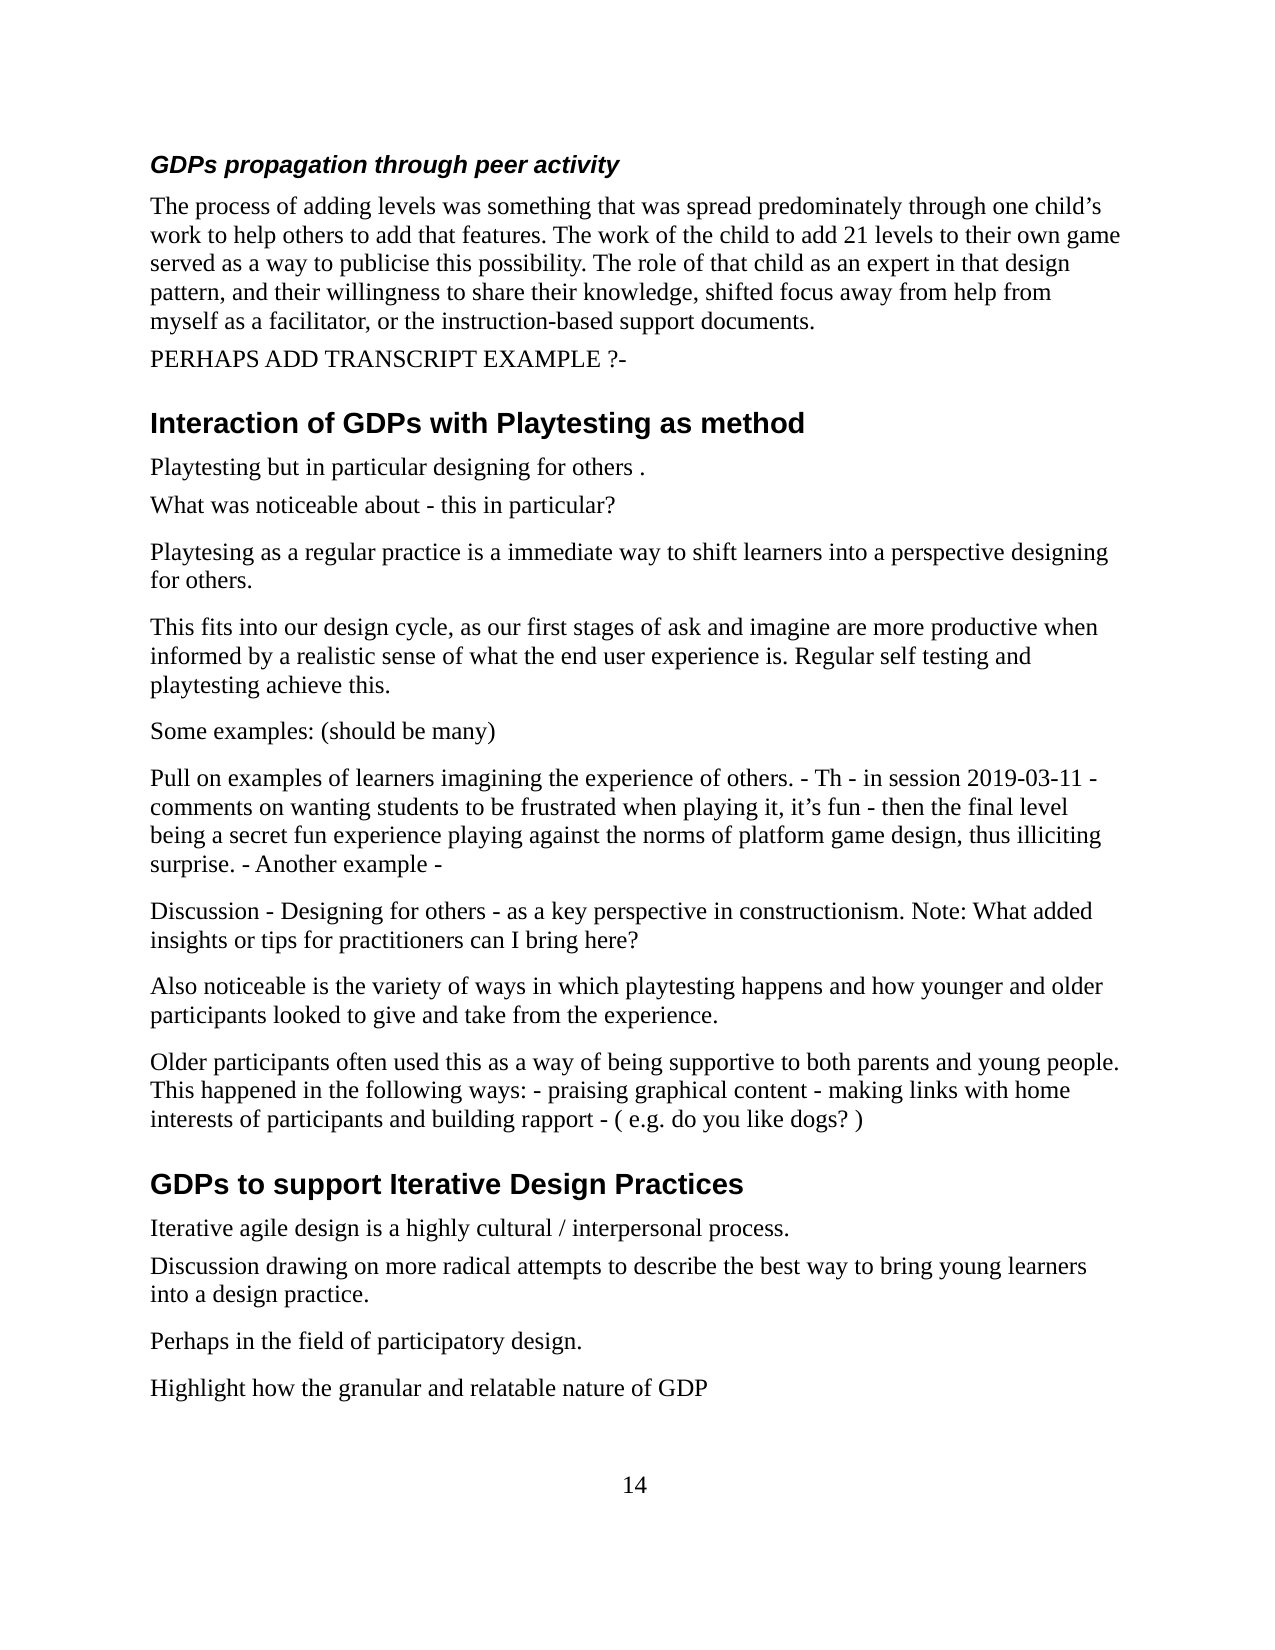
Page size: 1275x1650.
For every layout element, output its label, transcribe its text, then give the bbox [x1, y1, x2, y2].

text Highlight how the granular and relatable nature of GDP [150, 1373, 1125, 1402]
text Playtesting but in particular designing for others . [150, 452, 1125, 481]
text What was noticeable about - this in particular? [150, 490, 1125, 519]
text The process of adding levels was something that was spread predominately through one child’s work to help others to add that features. The work of the child to add 21 levels to their own game served as a way to publicise this possibility. The role of that child as an expert in that design pattern, and their willingness to share their knowledge, shifted focus away from help from myself as a facilitator, or the instruction-based support documents. [150, 191, 1125, 335]
subtitle GDPs propagation through peer activity [150, 150, 1125, 178]
text Discussion - Designing for others - as a key perspective in constructionism. Note: What added insights or tips for practitioners can I bring here? [150, 896, 1125, 953]
text Some examples: (should be many) [150, 716, 1125, 745]
text Pull on examples of learners imagining the experience of others. - Th - in session 2019-03-11 - comments on wanting students to be frustrated when playing it, it’s fun - then the final level being a secret fun experience playing against the norms of platform game design, thus illiciting surprise. - Another example - [150, 763, 1125, 878]
subtitle GDPs to support Iterative Design Practices [150, 1167, 1125, 1201]
text Iterative agile design is a highly cultural / interpersonal process. [150, 1213, 1125, 1242]
text Playtesing as a regular practice is a immediate way to shift learners into a perspective designing for others. [150, 537, 1125, 594]
text Also noticeable is the variety of ways in which playtesting happens and how younger and older participants looked to give and take from the experience. [150, 971, 1125, 1029]
text Older participants often used this as a way of being supportive to both parents and young people. This happened in the following ways: - praising graphical content - making links with home interests of participants and building rapport - ( e.g. do you like dogs? ) [150, 1047, 1125, 1133]
subtitle Interaction of GDPs with Playtesting as method [150, 406, 1125, 440]
text This fits into our design cycle, as our first stages of ask and imagine are more productive when informed by a realistic sense of what the end user experience is. Regular self testing and playtesting achieve this. [150, 612, 1125, 698]
text Perhaps in the field of participatory design. [150, 1326, 1125, 1355]
text PERHAPS ADD TRANSCRIPT EXAMPLE ?- [150, 344, 1125, 372]
text Discussion drawing on more radical attempts to describe the best way to bring young learners into a design practice. [150, 1251, 1125, 1308]
